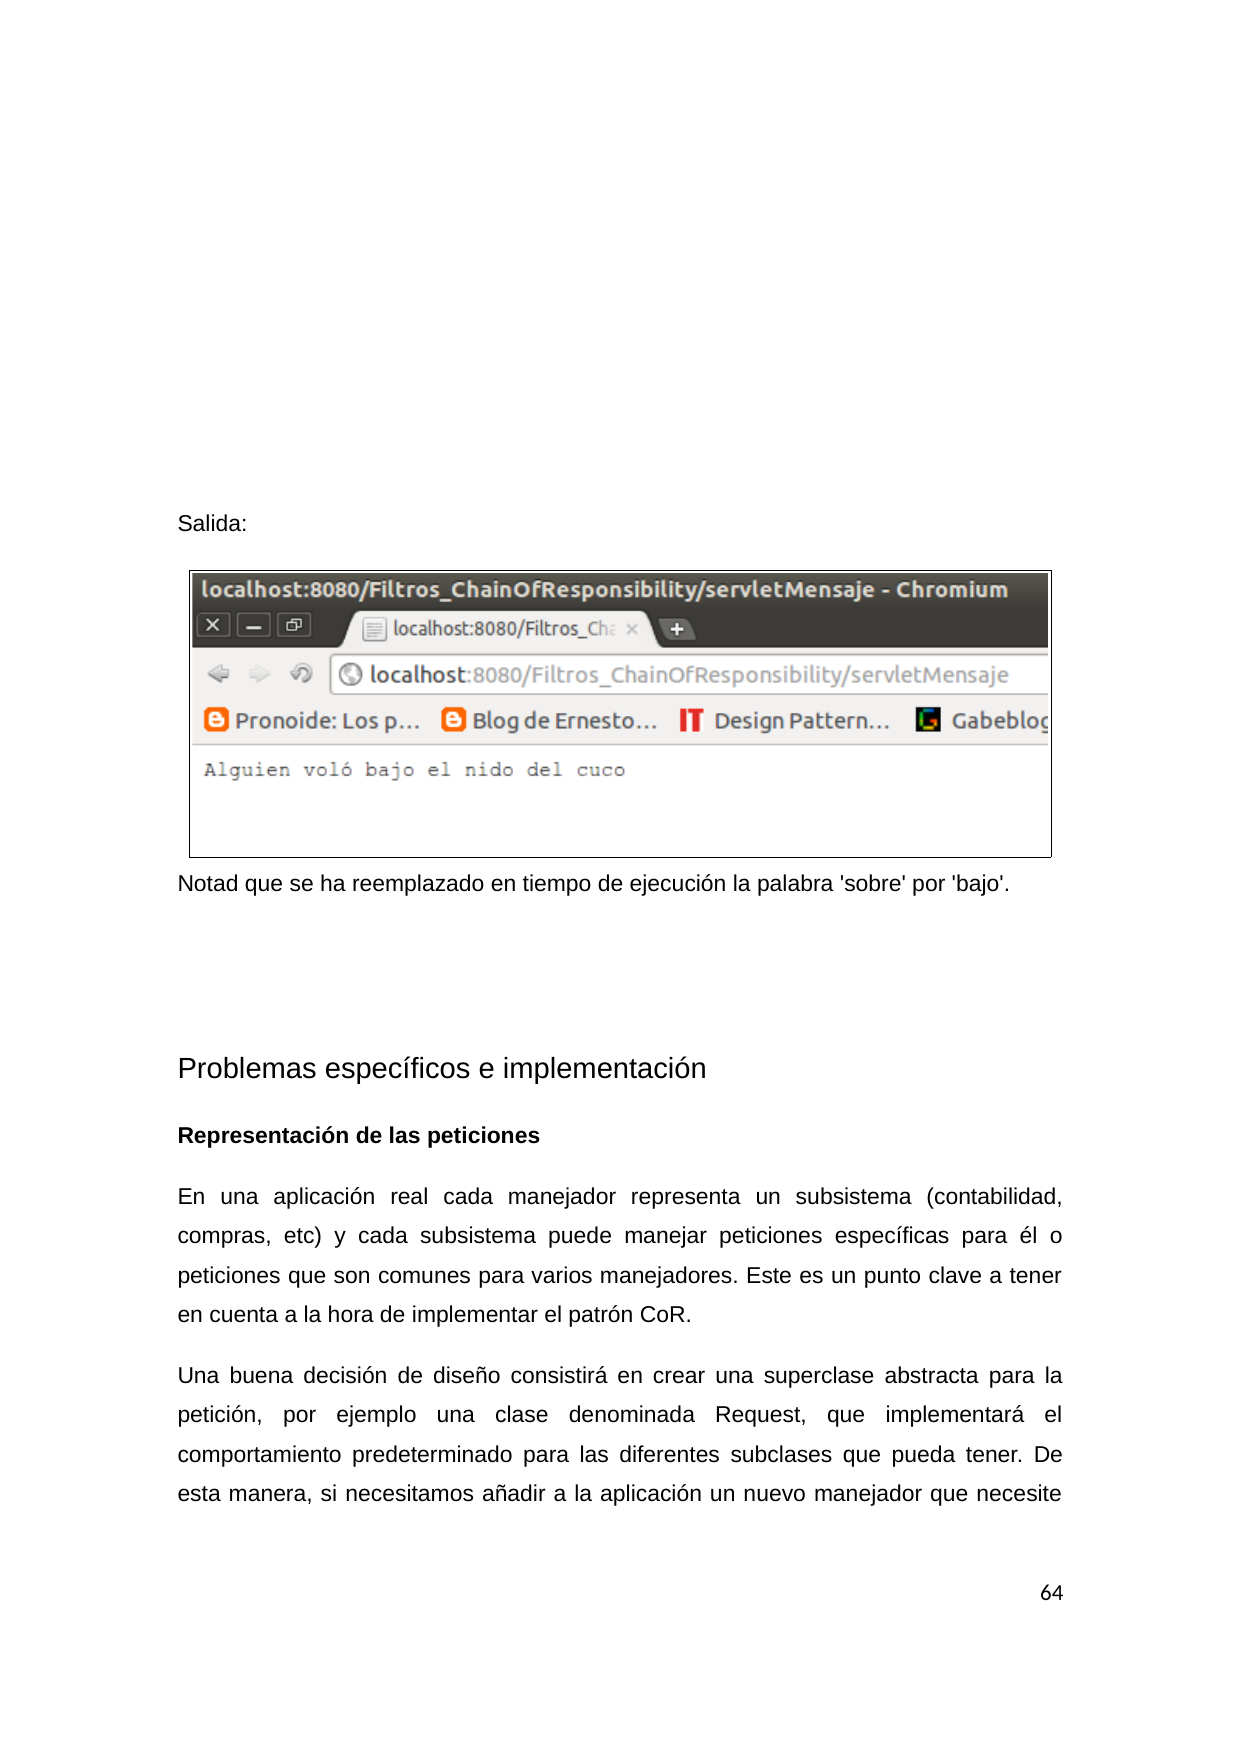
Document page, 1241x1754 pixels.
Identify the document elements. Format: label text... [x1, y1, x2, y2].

picture [192, 573, 1048, 854]
text Salida: [177, 509, 1063, 536]
text Notad que se ha reemplazado en tiempo de ejecución la palabra 'sobre' por 'bajo'. [177, 570, 1063, 897]
text Una buena decisión de diseño consistirá en crear una superclase abstracta para la petición, por ejemplo una clase denominada Request, que implementará el comportamiento predeterminado para las diferentes subclases que pueda tener. De esta manera, si necesitamos añadir a la aplicación un nuevo manejador que necesite [177, 1362, 1063, 1506]
text Representación de las peticiones [177, 1122, 1063, 1149]
text En una aplicación real cada manejador representa un subsistema (contabilidad, compras, etc) y cada subsistema puede manejar peticiones específicas para él o peticiones que son comunes para varios manejadores. Este es un punto clave a tener en cuenta a la hora de implementar el patrón CoR. [177, 1183, 1063, 1328]
text Problemas específicos e implementación [177, 1051, 1063, 1085]
